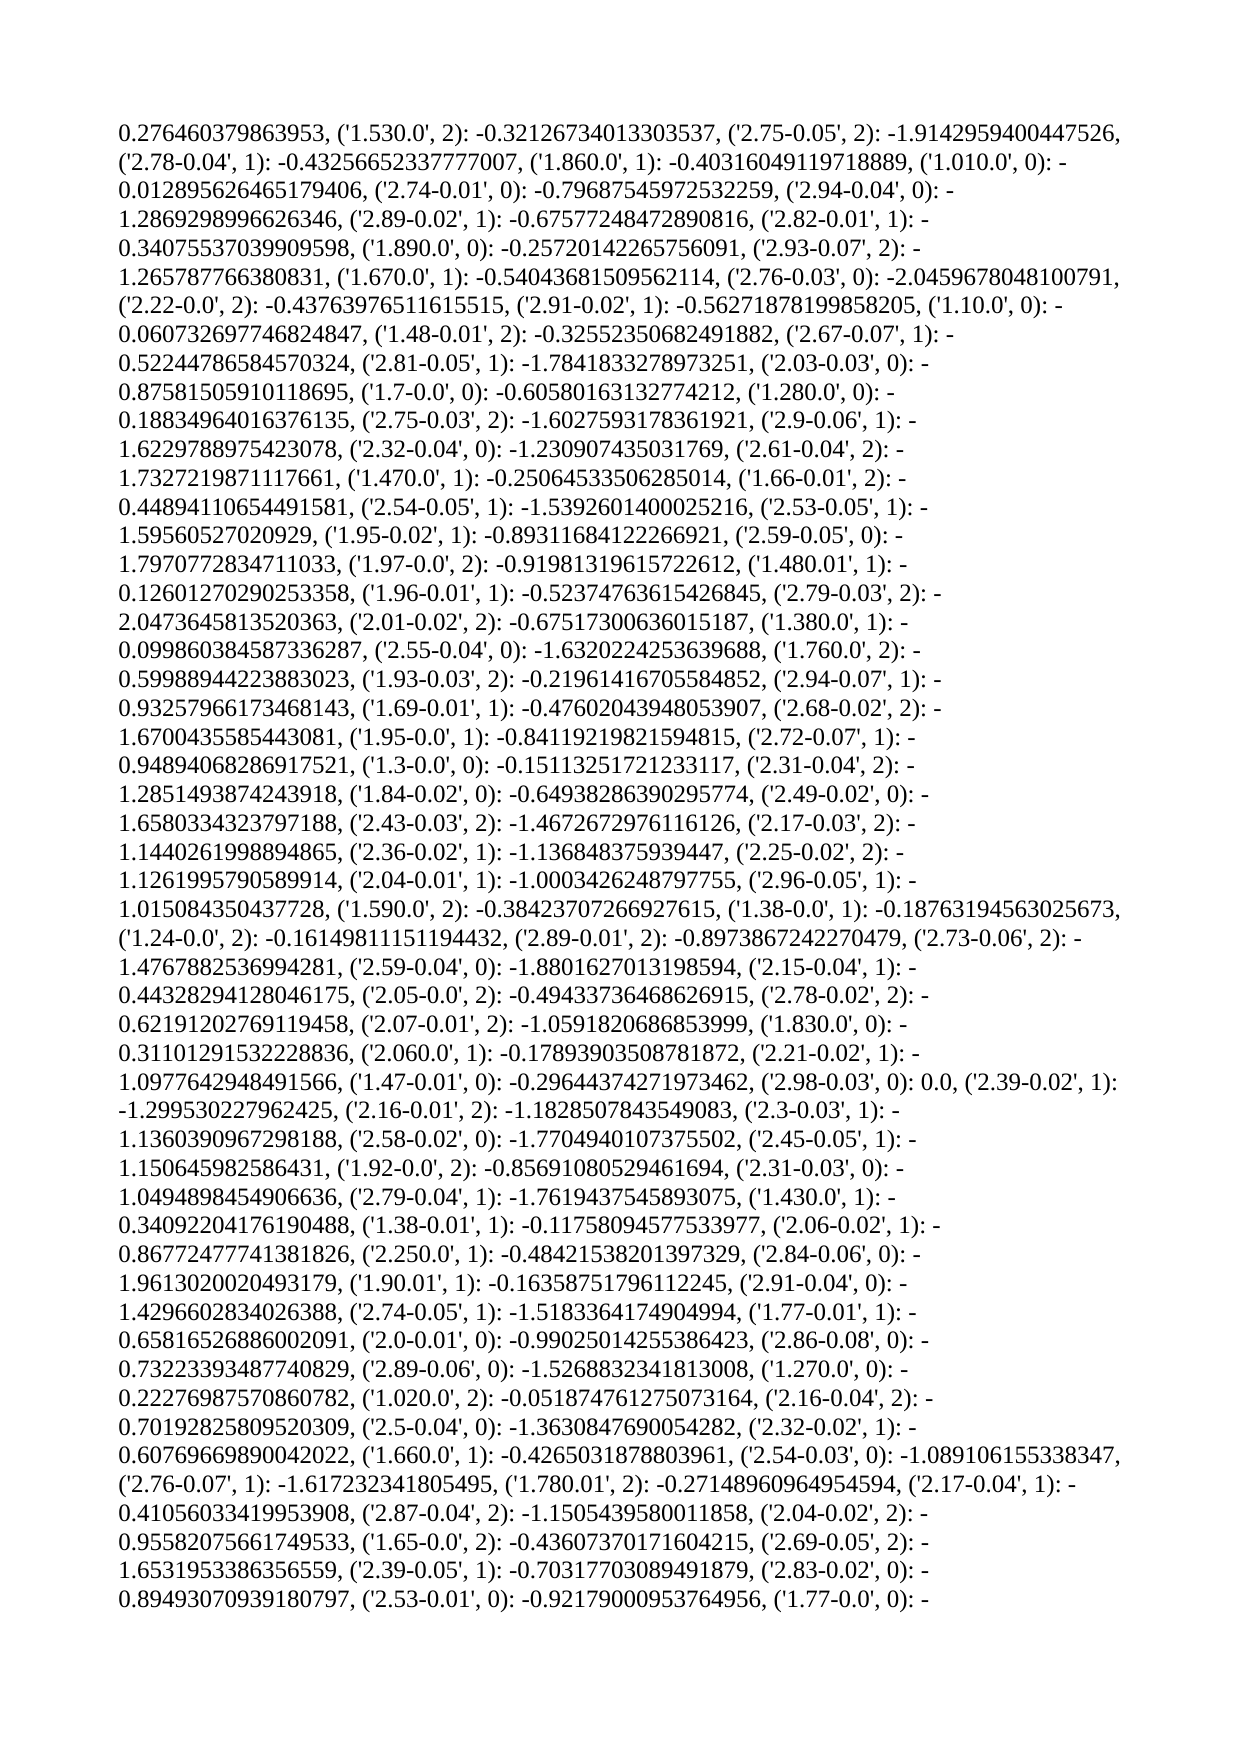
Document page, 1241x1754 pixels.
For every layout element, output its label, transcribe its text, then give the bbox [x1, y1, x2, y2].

text -0.276460379863953, ('1.530.0', 2): -0.32126734013303537, ('2.75-0.05', 2): -1.9142959400447526, ('2.78-0.04', 1): -0.43256652337777007, ('1.860.0', 1): -0.40316049119718889, ('1.010.0', 0): -0.012895626465179406, ('2.74-0.01', 0): -0.79687545972532259, ('2.94-0.04', 0): -1.2869298996626346, ('2.89-0.02', 1): -0.67577248472890816, ('2.82-0.01', 1): -0.34075537039909598, ('1.890.0', 0): -0.25720142265756091, ('2.93-0.07', 2): -1.265787766380831, ('1.670.0', 1): -0.54043681509562114, ('2.76-0.03', 0): -2.0459678048100791, ('2.22-0.0', 2): -0.43763976511615515, ('2.91-0.02', 1): -0.56271878199858205, ('1.10.0', 0): -0.060732697746824847, ('1.48-0.01', 2): -0.32552350682491882, ('2.67-0.07', 1): -0.52244786584570324, ('2.81-0.05', 1): -1.7841833278973251, ('2.03-0.03', 0): -0.87581505910118695, ('1.7-0.0', 0): -0.60580163132774212, ('1.280.0', 0): -0.18834964016376135, ('2.75-0.03', 2): -1.6027593178361921, ('2.9-0.06', 1): -1.6229788975423078, ('2.32-0.04', 0): -1.230907435031769, ('2.61-0.04', 2): -1.7327219871117661, ('1.470.0', 1): -0.25064533506285014, ('1.66-0.01', 2): -0.44894110654491581, ('2.54-0.05', 1): -1.5392601400025216, ('2.53-0.05', 1): -1.59560527020929, ('1.95-0.02', 1): -0.89311684122266921, ('2.59-0.05', 0): -1.7970772834711033, ('1.97-0.0', 2): -0.91981319615722612, ('1.480.01', 1): -0.12601270290253358, ('1.96-0.01', 1): -0.52374763615426845, ('2.79-0.03', 2): -2.0473645813520363, ('2.01-0.02', 2): -0.67517300636015187, ('1.380.0', 1): -0.099860384587336287, ('2.55-0.04', 0): -1.6320224253639688, ('1.760.0', 2): -0.59988944223883023, ('1.93-0.03', 2): -0.21961416705584852, ('2.94-0.07', 1): -0.93257966173468143, ('1.69-0.01', 1): -0.47602043948053907, ('2.68-0.02', 2): -1.6700435585443081, ('1.95-0.0', 1): -0.84119219821594815, ('2.72-0.07', 1): -0.94894068286917521, ('1.3-0.0', 0): -0.15113251721233117, ('2.31-0.04', 2): -1.2851493874243918, ('1.84-0.02', 0): -0.64938286390295774, ('2.49-0.02', 0): -1.6580334323797188, ('2.43-0.03', 2): -1.4672672976116126, ('2.17-0.03', 2): -1.1440261998894865, ('2.36-0.02', 1): -1.136848375939447, ('2.25-0.02', 2): -1.1261995790589914, ('2.04-0.01', 1): -1.0003426248797755, ('2.96-0.05', 1): -1.015084350437728, ('1.590.0', 2): -0.38423707266927615, ('1.38-0.0', 1): -0.18763194563025673, ('1.24-0.0', 2): -0.16149811151194432, ('2.89-0.01', 2): -0.8973867242270479, ('2.73-0.06', 2): -1.4767882536994281, ('2.59-0.04', 0): -1.8801627013198594, ('2.15-0.04', 1): -0.44328294128046175, ('2.05-0.0', 2): -0.49433736468626915, ('2.78-0.02', 2): -0.62191202769119458, ('2.07-0.01', 2): -1.0591820686853999, ('1.830.0', 0): -0.31101291532228836, ('2.060.0', 1): -0.17893903508781872, ('2.21-0.02', 1): -1.0977642948491566, ('1.47-0.01', 0): -0.29644374271973462, ('2.98-0.03', 0): 0.0, ('2.39-0.02', 1): -1.299530227962425, ('2.16-0.01', 2): -1.1828507843549083, ('2.3-0.03', 1): -1.1360390967298188, ('2.58-0.02', 0): -1.7704940107375502, ('2.45-0.05', 1): -1.150645982586431, ('1.92-0.0', 2): -0.85691080529461694, ('2.31-0.03', 0): -1.0494898454906636, ('2.79-0.04', 1): -1.7619437545893075, ('1.430.0', 1): -0.34092204176190488, ('1.38-0.01', 1): -0.11758094577533977, ('2.06-0.02', 1): -0.86772477741381826, ('2.250.0', 1): -0.48421538201397329, ('2.84-0.06', 0): -1.9613020020493179, ('1.90.01', 1): -0.16358751796112245, ('2.91-0.04', 0): -1.4296602834026388, ('2.74-0.05', 1): -1.5183364174904994, ('1.77-0.01', 1): -0.65816526886002091, ('2.0-0.01', 0): -0.99025014255386423, ('2.86-0.08', 0): -0.73223393487740829, ('2.89-0.06', 0): -1.5268832341813008, ('1.270.0', 0): -0.22276987570860782, ('1.020.0', 2): -0.051874761275073164, ('2.16-0.04', 2): -0.70192825809520309, ('2.5-0.04', 0): -1.3630847690054282, ('2.32-0.02', 1): -0.60769669890042022, ('1.660.0', 1): -0.4265031878803961, ('2.54-0.03', 0): -1.089106155338347, ('2.76-0.07', 1): -1.617232341805495, ('1.780.01', 2): -0.27148960964954594, ('2.17-0.04', 1): -0.41056033419953908, ('2.87-0.04', 2): -1.1505439580011858, ('2.04-0.02', 2): -0.95582075661749533, ('1.65-0.0', 2): -0.43607370171604215, ('2.69-0.05', 2): -1.6531953386356559, ('2.39-0.05', 1): -0.70317703089491879, ('2.83-0.02', 0): -0.89493070939180797, ('2.53-0.01', 0): -0.92179000953764956, ('1.77-0.0', 0): [118, 118, 1122, 1613]
